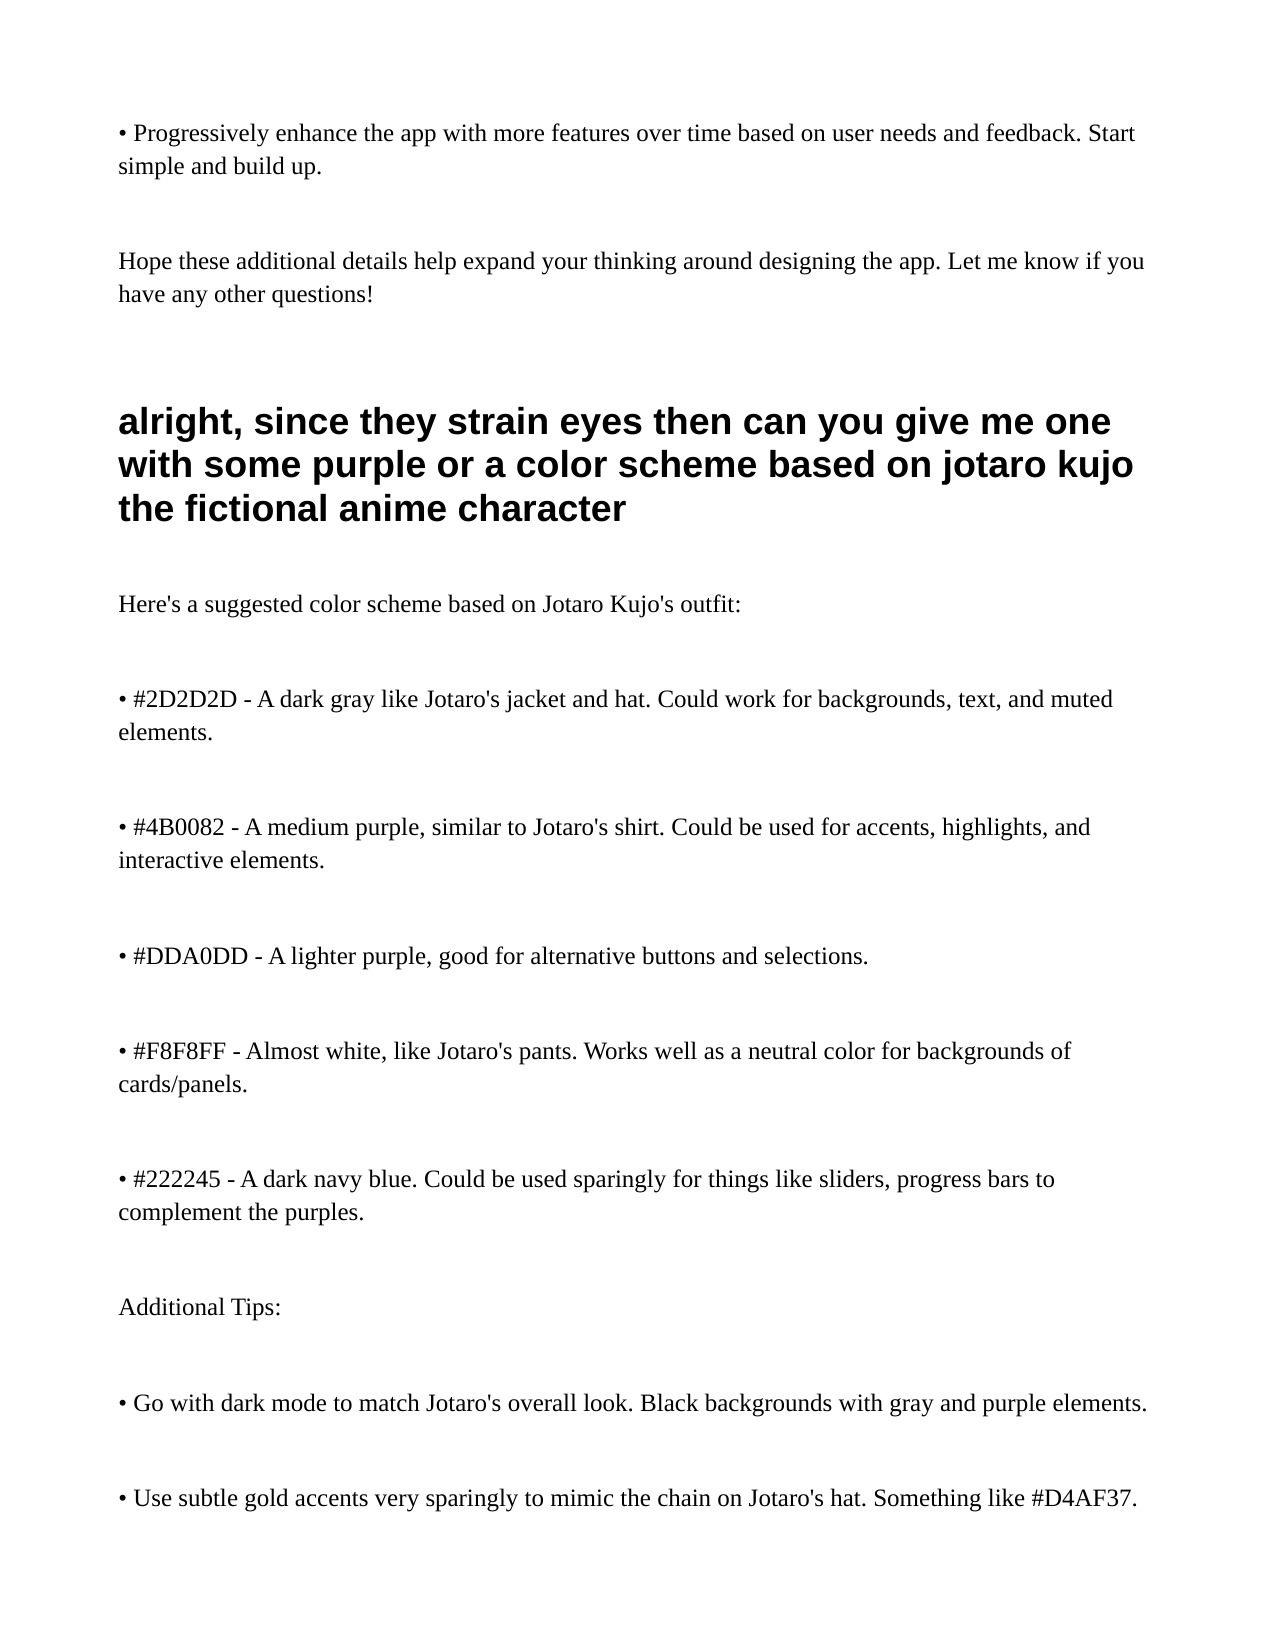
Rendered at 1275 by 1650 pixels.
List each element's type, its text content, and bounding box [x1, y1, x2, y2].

text • Progressively enhance the app with more features over time based on user needs and feedback. Start simple and build up. [118, 118, 1157, 180]
text Hope these additional details help expand your thinking around designing the app. Let me know if you have any other questions! [118, 246, 1157, 308]
text • #F8F8FF - Almost white, like Jotaro's pants. Works well as a neutral color for backgrounds of cards/panels. [118, 1036, 1157, 1098]
text • #222245 - A dark navy blue. Could be used sparingly for things like sliders, progress bars to complement the purples. [118, 1164, 1157, 1226]
text • #2D2D2D - A dark gray like Jotaro's jacket and hat. Could work for backgrounds, text, and muted elements. [118, 684, 1157, 746]
text • #4B0082 - A medium purple, similar to Jotaro's shirt. Could be used for accents, highlights, and interactive elements. [118, 812, 1157, 874]
subtitle alright, since they strain eyes then can you give me one with some purple or a color scheme based on jotaro kujo the fictional anime character [118, 399, 1157, 529]
text Here's a suggested color scheme based on Jotaro Kujo's outfit: [118, 589, 1157, 618]
text • #DDA0DD - A lighter purple, good for alternative buttons and selections. [118, 941, 1157, 969]
text • Use subtle gold accents very sparingly to mimic the chain on Jotaro's hat. Something like #D4AF37. [118, 1483, 1157, 1512]
text • Go with dark mode to match Jotaro's overall look. Black backgrounds with gray and purple elements. [118, 1388, 1157, 1416]
text Additional Tips: [118, 1292, 1157, 1321]
